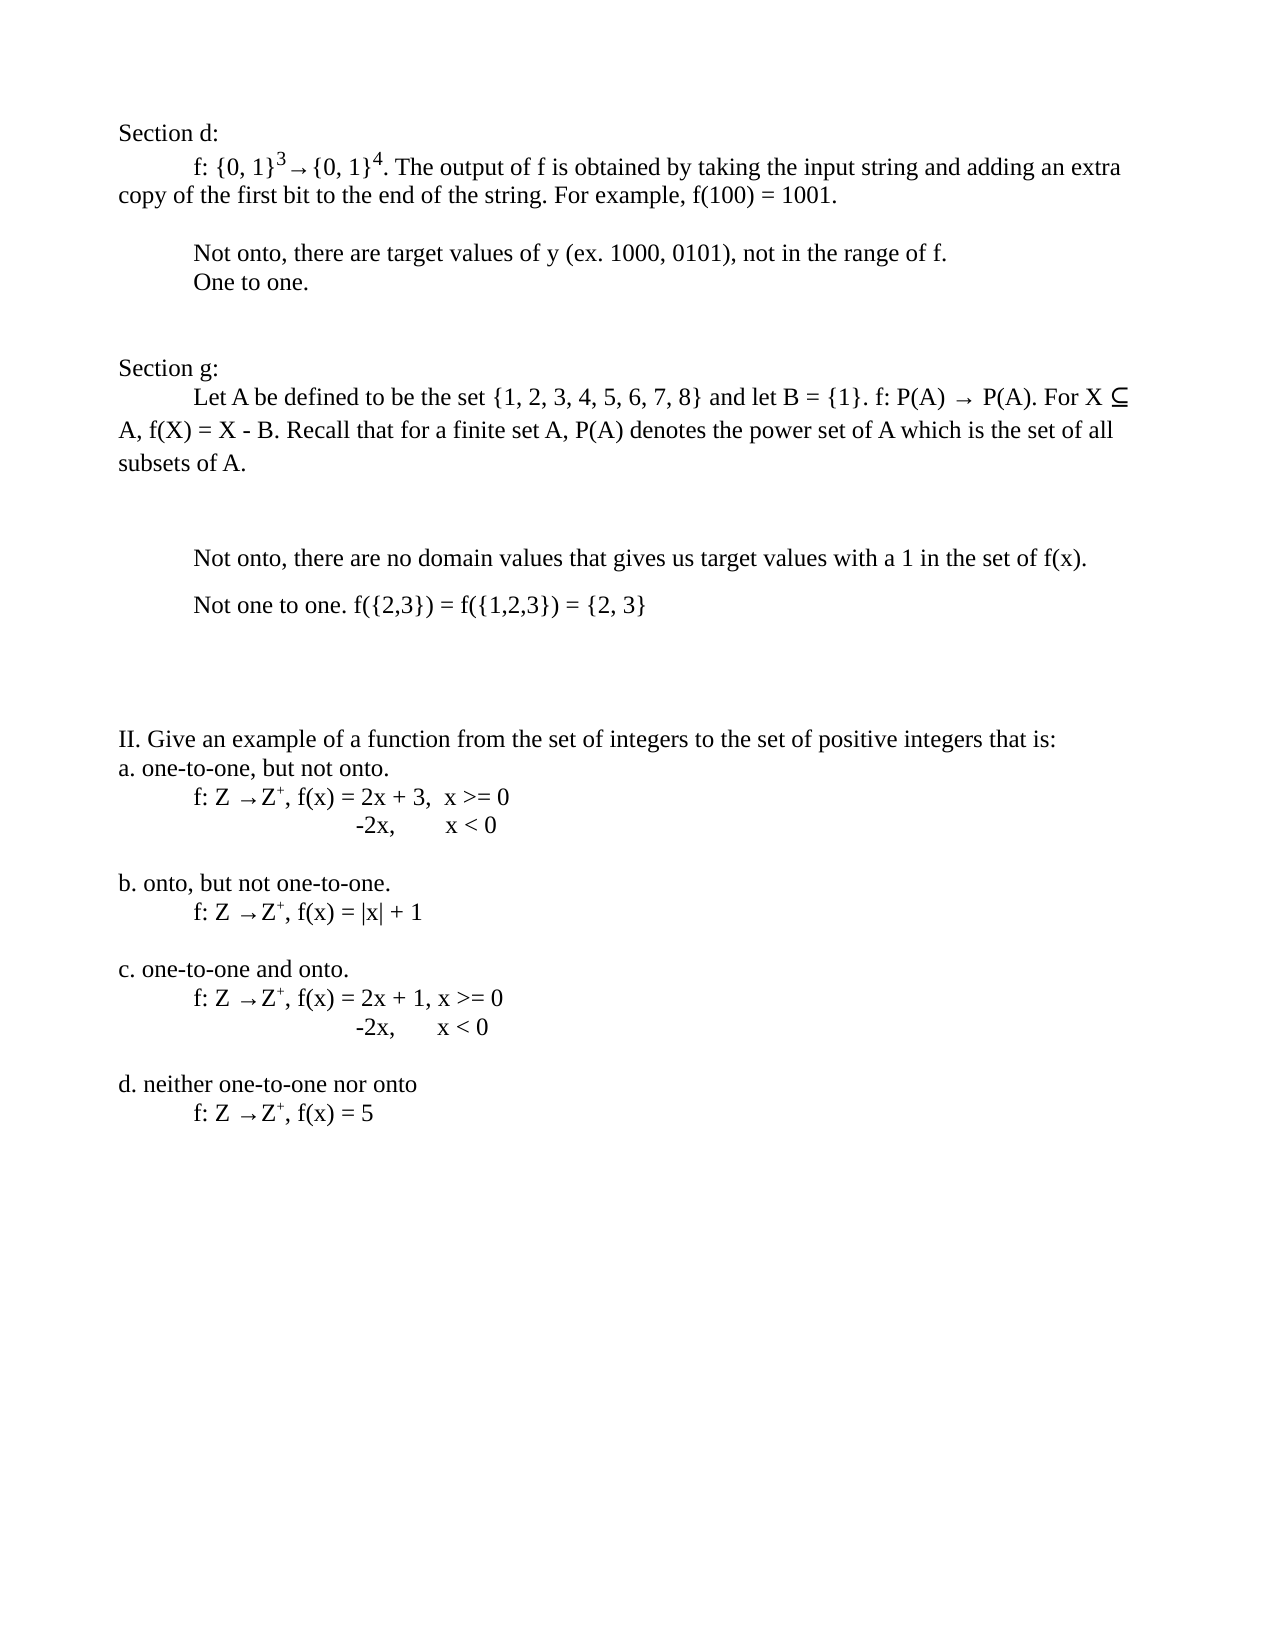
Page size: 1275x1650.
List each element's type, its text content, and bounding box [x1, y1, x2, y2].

text d. neither one-to-one nor onto [118, 1069, 1157, 1098]
text f: Z →Z+, f(x) = |x| + 1 [118, 897, 1157, 926]
text -2x, x < 0 [118, 811, 1157, 839]
text Section d: [118, 118, 1157, 147]
text f: Z →Z+, f(x) = 5 [118, 1098, 1157, 1127]
text f: {0, 1}3→{0, 1}4. The output of f is obtained by taking the input string and adding an extra copy of the first bit to the end of the string. For example, f(100) = 1001. [118, 147, 1157, 209]
text a. one-to-one, but not onto. [118, 753, 1157, 782]
text c. one-to-one and onto. [118, 954, 1157, 983]
text -2x, x < 0 [118, 1012, 1157, 1041]
text b. onto, but not one-to-one. [118, 868, 1157, 897]
text Not one to one. f({2,3}) = f({1,2,3}) = {2, 3} [118, 591, 1157, 619]
text II. Give an example of a function from the set of integers to the set of positive integers that is: [118, 724, 1157, 753]
text Section g: [118, 353, 1157, 382]
text Not onto, there are target values of y (ex. 1000, 0101), not in the range of f. [118, 238, 1157, 267]
text f: Z →Z+, f(x) = 2x + 1, x >= 0 [118, 983, 1157, 1012]
text f: Z →Z+, f(x) = 2x + 3, x >= 0 [118, 782, 1157, 811]
text Let A be defined to be the set {1, 2, 3, 4, 5, 6, 7, 8} and let B = {1}. f: P(A) → P(A). For X ⊆ A, f(X) = X - B. Recall that for a finite set A, P(A) denotes the power set of A which is the set of all subsets of A. [118, 382, 1157, 476]
text One to one. [118, 267, 1157, 295]
text Not onto, there are no domain values that gives us target values with a 1 in the set of f(x). [118, 543, 1157, 572]
